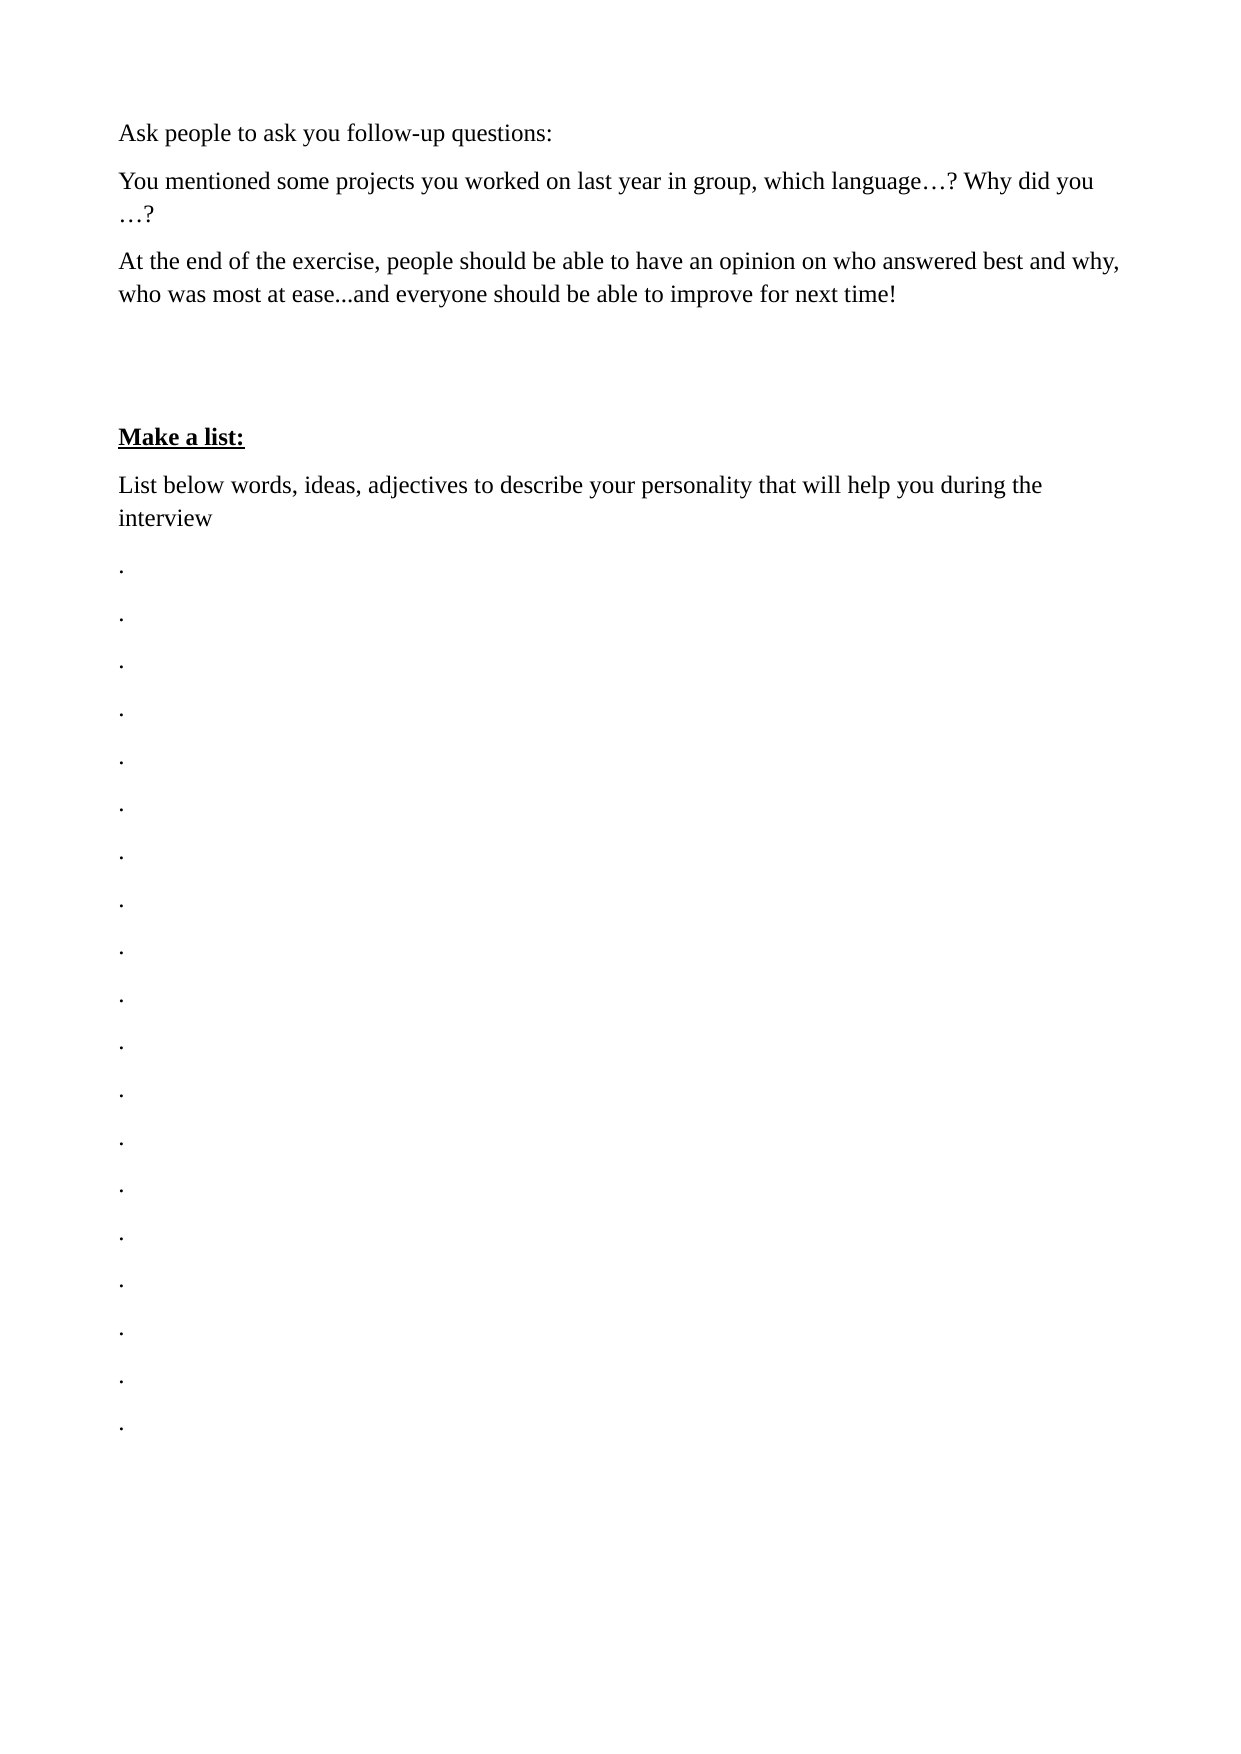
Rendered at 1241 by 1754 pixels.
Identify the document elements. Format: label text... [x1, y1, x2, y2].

text . [118, 1074, 1122, 1103]
text . [118, 741, 1122, 769]
text . [118, 1264, 1122, 1293]
text List below words, ideas, adjectives to describe your personality that will help you during the interview [118, 470, 1122, 532]
text . [118, 1312, 1122, 1341]
text . [118, 693, 1122, 722]
text Make a list: [118, 422, 1122, 451]
text . [118, 979, 1122, 1008]
text . [118, 1407, 1122, 1436]
text . [118, 1217, 1122, 1246]
text . [118, 646, 1122, 674]
text . [118, 1122, 1122, 1150]
text . [118, 1360, 1122, 1388]
text Ask people to ask you follow-up questions: [118, 118, 1122, 147]
text . [118, 1026, 1122, 1055]
text . [118, 598, 1122, 627]
text . [118, 788, 1122, 817]
text At the end of the exercise, people should be able to have an opinion on who answered best and why, who was most at ease...and everyone should be able to improve for next time! [118, 246, 1122, 308]
text . [118, 884, 1122, 912]
text . [118, 550, 1122, 579]
text . [118, 931, 1122, 960]
text . [118, 1169, 1122, 1198]
text You mentioned some projects you worked on last year in group, which language…? Why did you …? [118, 166, 1122, 227]
text . [118, 836, 1122, 865]
